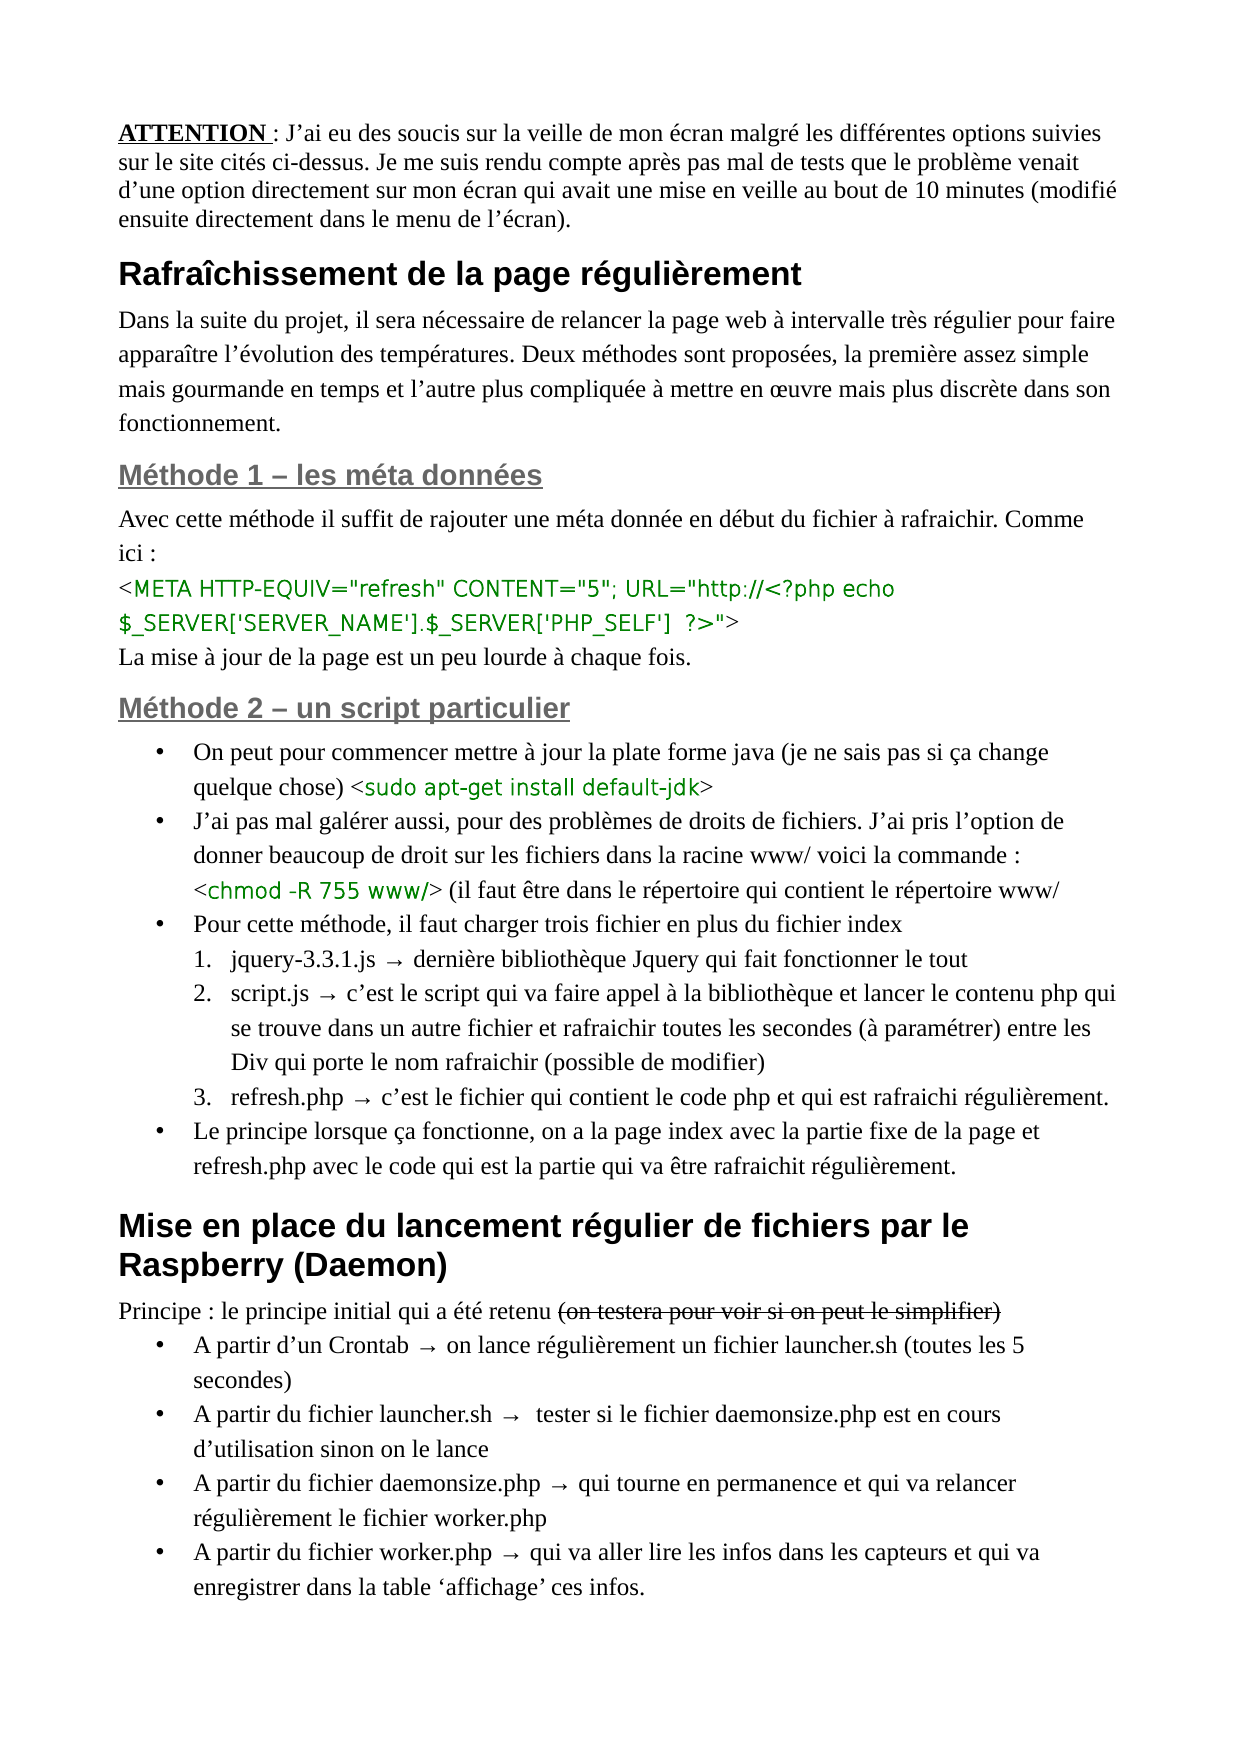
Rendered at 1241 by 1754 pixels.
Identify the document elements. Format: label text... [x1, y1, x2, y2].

list refresh.php → c’est le fichier qui contient le code php et qui est rafraichi régulièrement. [193, 1082, 1122, 1111]
subtitle Rafraîchissement de la page régulièrement [118, 254, 1122, 293]
subtitle Mise en place du lancement régulier de fichiers par le Raspberry (Daemon) [118, 1206, 1122, 1283]
text Principe : le principe initial qui a été retenu (on testera pour voir si on peut le simplifier) [118, 1296, 1122, 1325]
text Dans la suite du projet, il sera nécessaire de relancer la page web à intervalle très régulier pour faire apparaître l’évolution des températures. Deux méthodes sont proposées, la première assez simple mais gourmande en temps et l’autre plus compliquée à mettre en œuvre mais plus discrète dans son fonctionnement. [118, 305, 1122, 437]
list Le principe lorsque ça fonctionne, on a la page index avec la partie fixe de la page et refresh.php avec le code qui est la partie qui va être rafraichit régulièrement. [156, 1116, 1122, 1179]
subtitle Méthode 1 – les méta données [118, 458, 1122, 491]
text Avec cette méthode il suffit de rajouter une méta donnée en début du fichier à rafraichir. Comme ici : [118, 504, 1122, 567]
list On peut pour commencer mettre à jour la plate forme java (je ne sais pas si ça change quelque chose) <sudo apt-get install default-jdk> [156, 737, 1122, 800]
list J’ai pas mal galérer aussi, pour des problèmes de droits de fichiers. J’ai pris l’option de donner beaucoup de droit sur les fichiers dans la racine www/ voici la commande : <chmod -R 755 www/> (il faut être dans le répertoire qui contient le répertoire www/ [156, 806, 1122, 904]
text La mise à jour de la page est un peu lourde à chaque fois. [118, 642, 1122, 671]
subtitle Méthode 2 – un script particulier [118, 691, 1122, 724]
list A partir d’un Crontab → on lance régulièrement un fichier launcher.sh (toutes les 5 secondes) [156, 1330, 1122, 1394]
list A partir du fichier launcher.sh → tester si le fichier daemonsize.php est en cours d’utilisation sinon on le lance [156, 1399, 1122, 1463]
list A partir du fichier worker.php → qui va aller lire les infos dans les capteurs et qui va enregistrer dans la table ‘affichage’ ces infos. [156, 1537, 1122, 1601]
text <META HTTP-EQUIV="refresh" CONTENT="5"; URL="http://<?php echo $_SERVER['SERVER_NAME'].$_SERVER['PHP_SELF'] ?>"> [118, 573, 1122, 636]
list jquery-3.3.1.js → dernière bibliothèque Jquery qui fait fonctionner le tout [193, 944, 1122, 973]
list Pour cette méthode, il faut charger trois fichier en plus du fichier index [156, 909, 1122, 938]
text ATTENTION : J’ai eu des soucis sur la veille de mon écran malgré les différentes options suivies sur le site cités ci-dessus. Je me suis rendu compte après pas mal de tests que le problème venait d’une option directement sur mon écran qui avait une mise en veille au bout de 10 minutes (modifié ensuite directement dans le menu de l’écran). [118, 118, 1122, 233]
list script.js → c’est le script qui va faire appel à la bibliothèque et lancer le contenu php qui se trouve dans un autre fichier et rafraichir toutes les secondes (à paramétrer) entre les Div qui porte le nom rafraichir (possible de modifier) [193, 978, 1122, 1076]
list A partir du fichier daemonsize.php → qui tourne en permanence et qui va relancer régulièrement le fichier worker.php [156, 1468, 1122, 1532]
